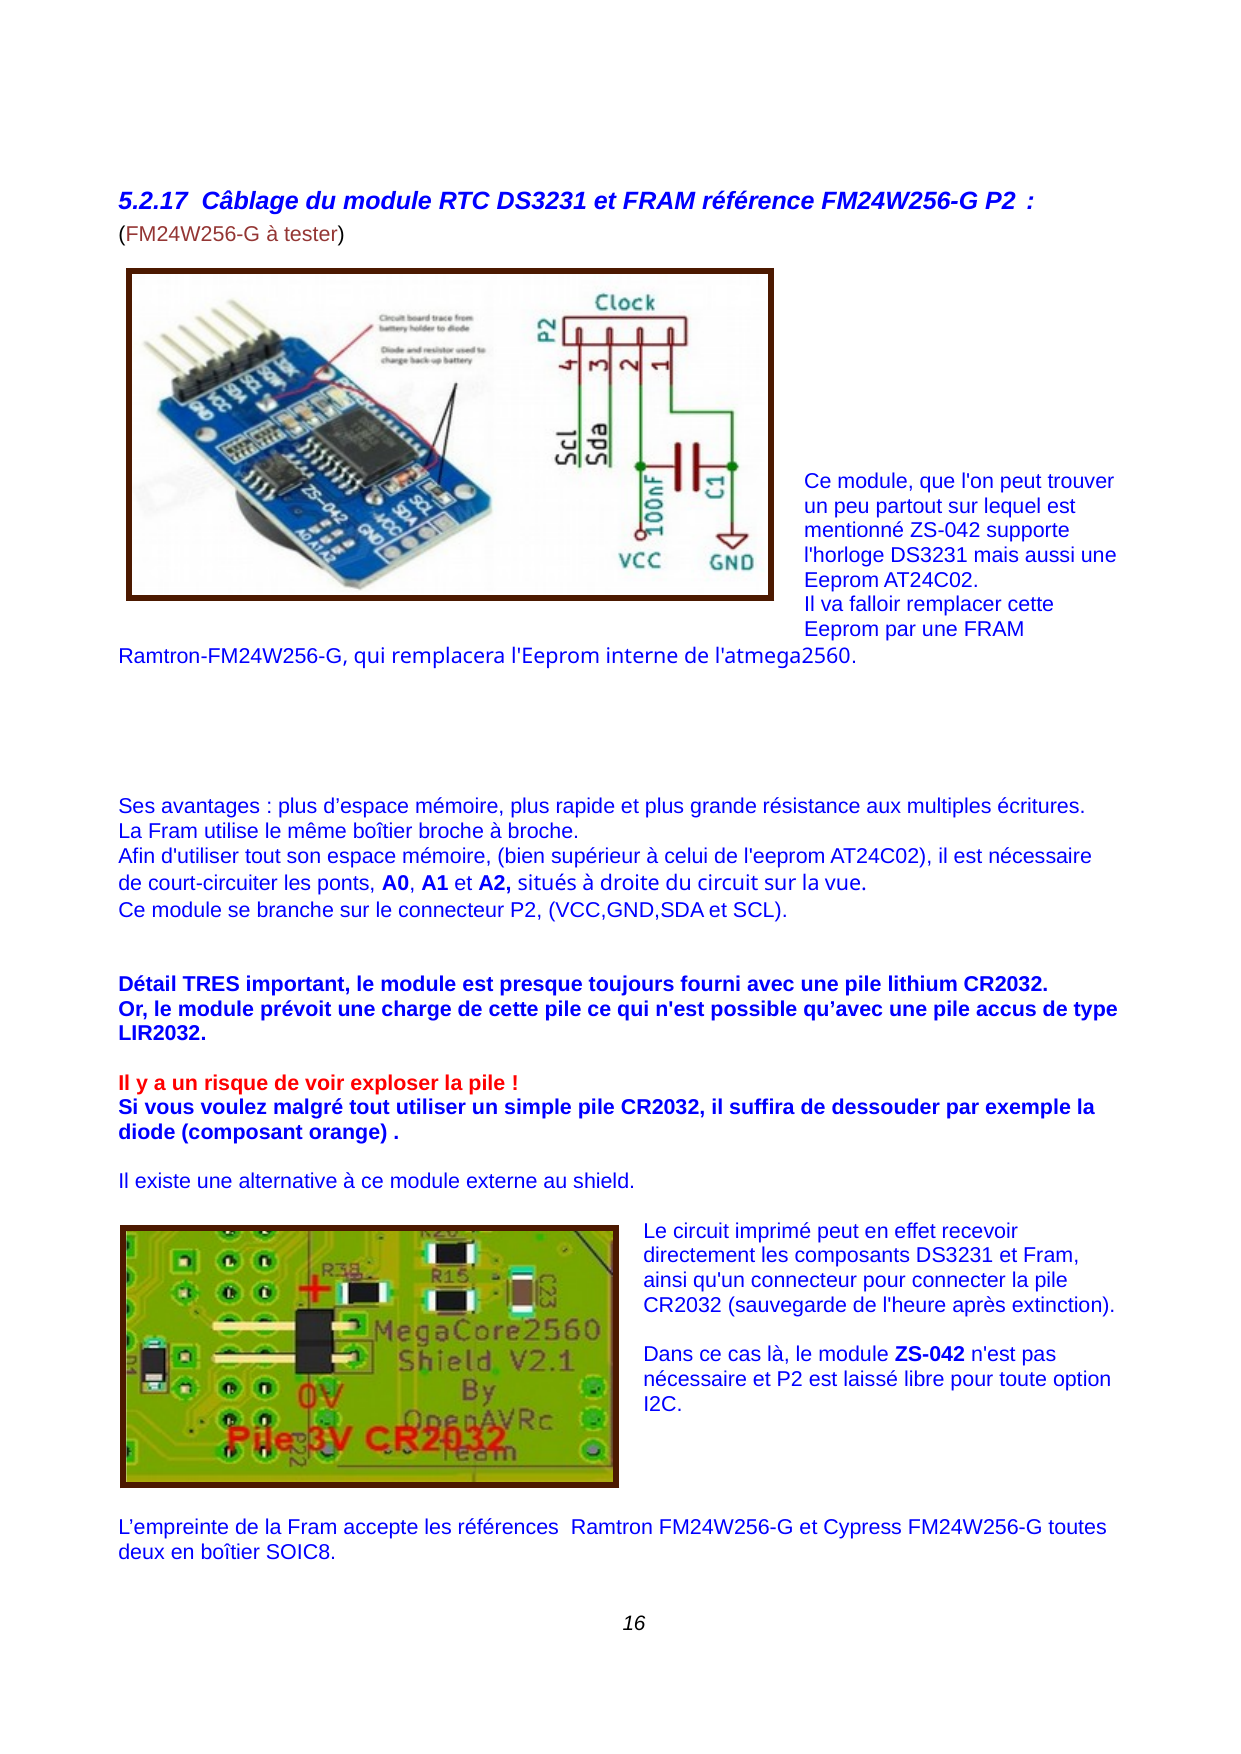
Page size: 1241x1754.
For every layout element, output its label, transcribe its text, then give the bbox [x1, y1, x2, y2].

picture [126, 1231, 613, 1482]
text Il y a un risque de voir exploser la pile ! [118, 1070, 1122, 1094]
text Ce module, que l'on peut trouver un peu partout sur lequel est mentionné ZS-042 supporte l'horloge DS3231 mais aussi une Eeprom AT24C02. [774, 468, 1122, 592]
text Ses avantages : plus d’espace mémoire, plus rapide et plus grande résistance aux multiples écritures. [118, 794, 1122, 818]
text Si vous voulez malgré tout utiliser un simple pile CR2032, il suffira de dessouder par exemple la diode (composant orange) . [118, 1094, 1122, 1144]
text Il existe une alternative à ce module externe au shield. [118, 1168, 1122, 1193]
text (FM24W256-G à tester) [118, 221, 1122, 246]
text Il va falloir remplacer cette Eeprom par une FRAM Ramtron-FM24W256-G, qui remplacera l'Eeprom interne de l'atmega2560. [118, 592, 1122, 670]
picture [132, 274, 768, 595]
subtitle 5.2.17 Câblage du module RTC DS3231 et FRAM référence FM24W256-G P2 : [118, 186, 1122, 215]
text Afin d'utiliser tout son espace mémoire, (bien supérieur à celui de l'eeprom AT24C02), il est nécessaire de court-circuiter les ponts, A0, A1 et A2, situés à droite du circuit sur la vue. [118, 843, 1122, 897]
text La Fram utilise le même boîtier broche à broche. [118, 818, 1122, 843]
text L’empreinte de la Fram accepte les références Ramtron FM24W256-G et Cypress FM24W256-G toutes deux en boîtier SOIC8. [118, 1514, 1122, 1563]
text Détail TRES important, le module est presque toujours fourni avec une pile lithium CR2032. [118, 971, 1122, 996]
text Dans ce cas là, le module ZS-042 n'est pas nécessaire et P2 est laissé libre pour toute option I2C. [619, 1341, 1122, 1415]
text Ce module se branche sur le connecteur P2, (VCC,GND,SDA et SCL). [118, 897, 1122, 922]
text Or, le module prévoit une charge de cette pile ce qui n'est possible qu’avec une pile accus de type LIR2032. [118, 996, 1122, 1045]
text Le circuit imprimé peut en effet recevoir directement les composants DS3231 et Fram, ainsi qu'un connecteur pour connecter la pile CR2032 (sauvegarde de l'heure après extinction). [118, 1218, 1122, 1317]
